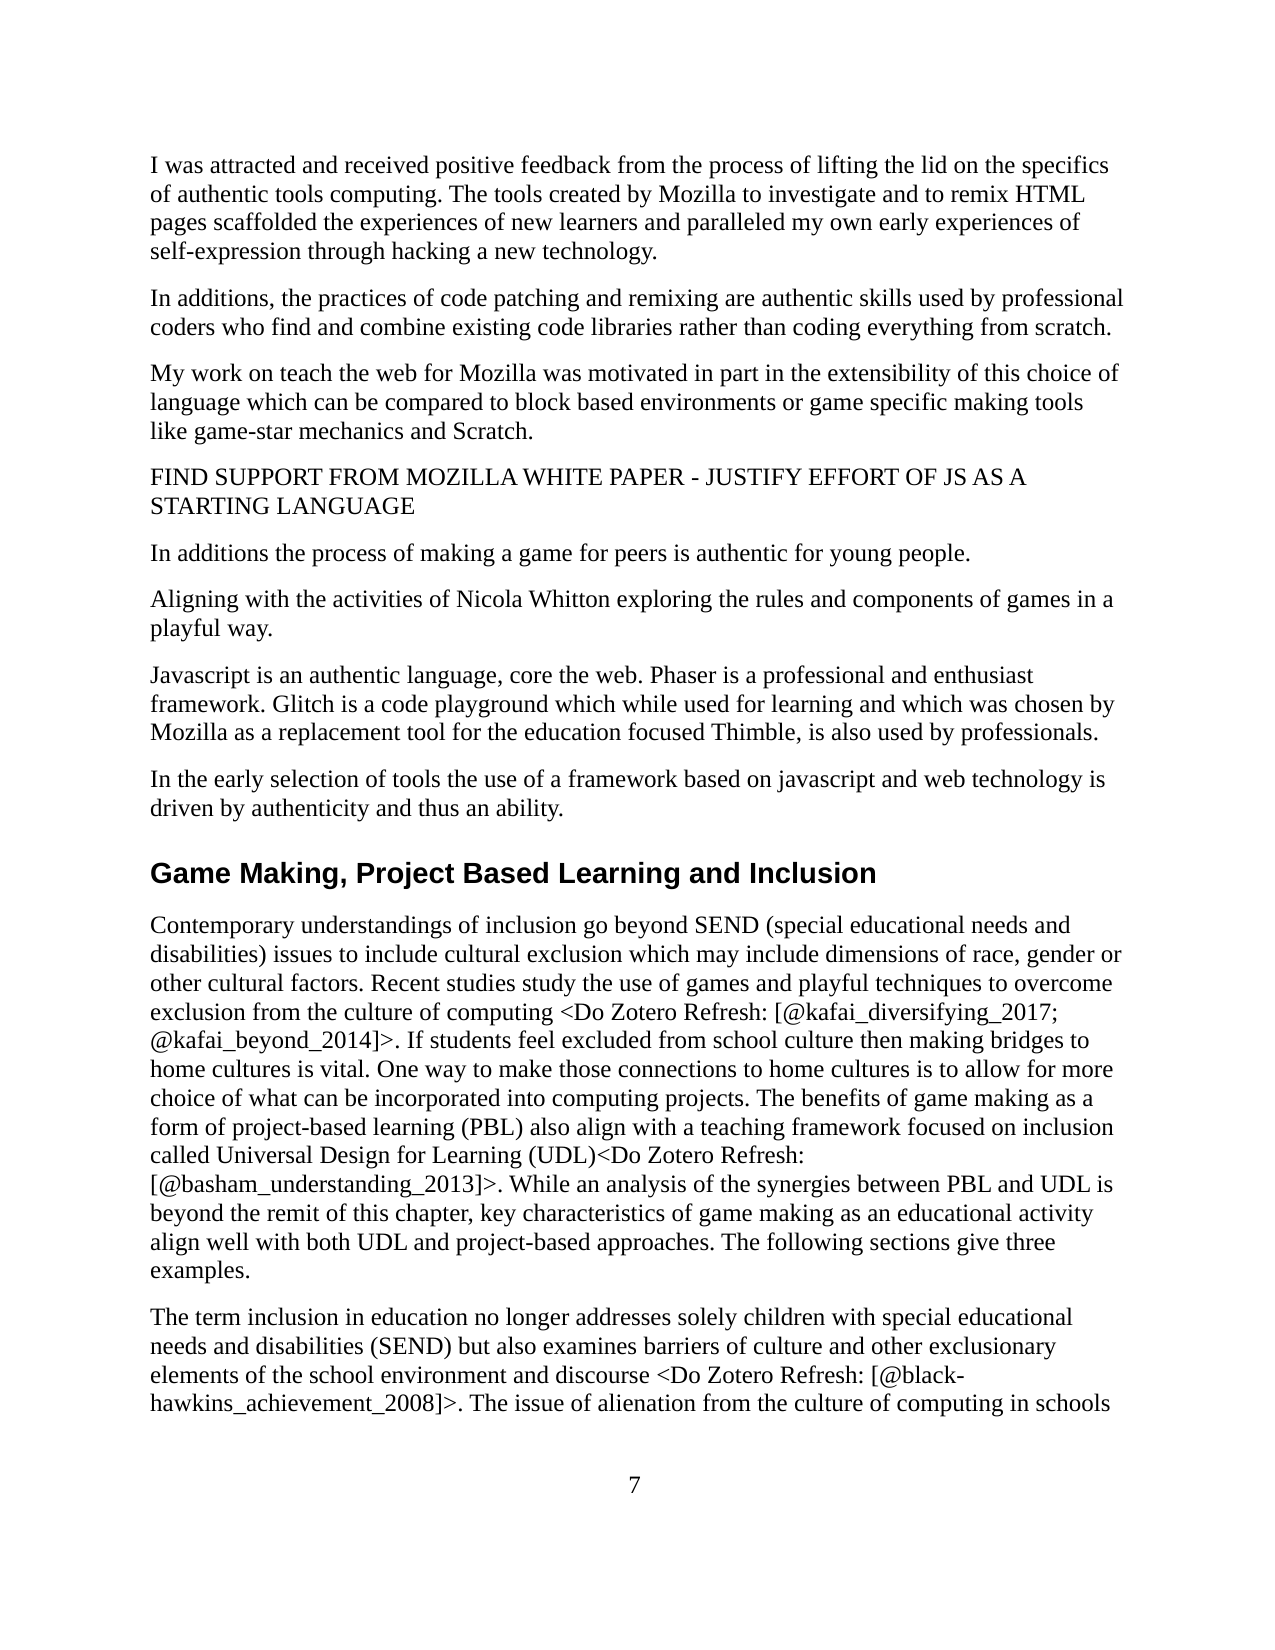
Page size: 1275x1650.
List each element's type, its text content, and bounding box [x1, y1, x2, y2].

text Aligning with the activities of Nicola Whitton exploring the rules and components of games in a playful way. [150, 584, 1125, 642]
text My work on teach the web for Mozilla was motivated in part in the extensibility of this choice of language which can be compared to block based environments or game specific making tools like game-star mechanics and Scratch. [150, 358, 1125, 444]
text Contemporary understandings of inclusion go beyond SEND (special educational needs and disabilities) issues to include cultural exclusion which may include dimensions of race, gender or other cultural factors. Recent studies study the use of games and playful techniques to overcome exclusion from the culture of computing <Do Zotero Refresh: [@kafai_diversifying_2017; @kafai_beyond_2014]>. If students feel excluded from school culture then making bridges to home cultures is vital. One way to make those connections to home cultures is to allow for more choice of what can be incorporated into computing projects. The benefits of game making as a form of project-based learning (PBL) also align with a teaching framework focused on inclusion called Universal Design for Learning (UDL)<Do Zotero Refresh: [@basham_understanding_2013]>. While an analysis of the synergies between PBL and UDL is beyond the remit of this chapter, key characteristics of game making as an educational activity align well with both UDL and project-based approaches. The following sections give three examples. [150, 911, 1125, 1284]
text I was attracted and received positive feedback from the process of lifting the lid on the specifics of authentic tools computing. The tools created by Mozilla to investigate and to remix HTML pages scaffolded the experiences of new learners and paralleled my own early experiences of self-expression through hacking a new technology. [150, 150, 1125, 265]
text The term inclusion in education no longer addresses solely children with special educational needs and disabilities (SEND) but also examines barriers of culture and other exclusionary elements of the school environment and discourse <Do Zotero Refresh: [@black-hawkins_achievement_2008]>. The issue of alienation from the culture of computing in schools [150, 1302, 1125, 1417]
text FIND SUPPORT FROM MOZILLA WHITE PAPER - JUSTIFY EFFORT OF JS AS A STARTING LANGUAGE [150, 462, 1125, 520]
text In the early selection of tools the use of a framework based on javascript and web technology is driven by authenticity and thus an ability. [150, 764, 1125, 822]
text Javascript is an authentic language, core the web. Phaser is a professional and enthusiast framework. Glitch is a code playground which while used for learning and which was chosen by Mozilla as a replacement tool for the education focused Thimble, is also used by professionals. [150, 660, 1125, 746]
text In additions, the practices of code patching and remixing are authentic skills used by professional coders who find and combine existing code libraries rather than coding everything from scratch. [150, 283, 1125, 340]
text In additions the process of making a game for peers is authentic for young people. [150, 538, 1125, 567]
subtitle Game Making, Project Based Learning and Inclusion [150, 856, 1125, 889]
